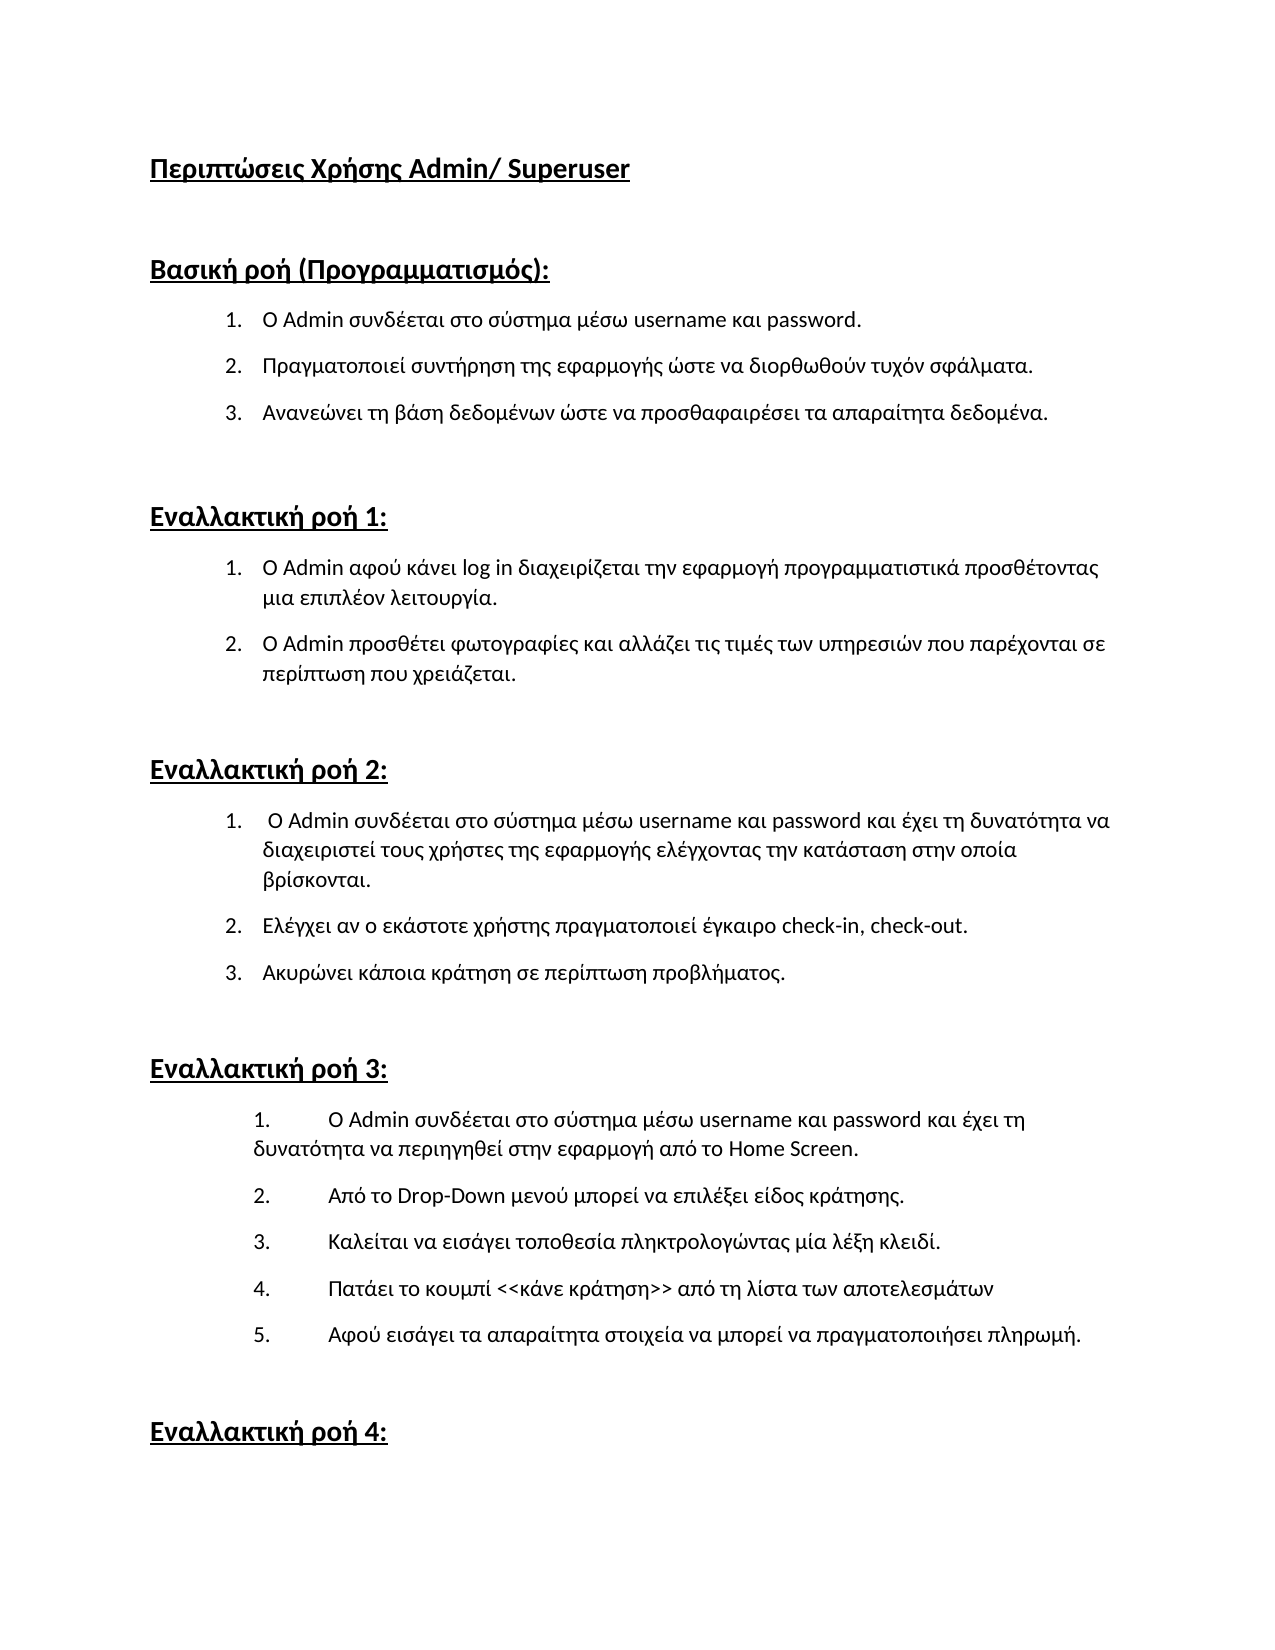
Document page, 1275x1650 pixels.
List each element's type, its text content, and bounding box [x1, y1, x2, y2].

list Από το Drop-Down μενού μπορεί να επιλέξει είδος κράτησης. [253, 1181, 1125, 1209]
list Πατάει το κουμπί <<κάνε κράτηση>> από τη λίστα των αποτελεσμάτων [253, 1274, 1125, 1302]
list Ο Admin συνδέεται στο σύστημα μέσω username και password και έχει τη δυνατότητα να περιηγηθεί στην εφαρμογή από το Home Screen. [253, 1105, 1125, 1163]
list Ο Admin συνδέεται στο σύστημα μέσω username και password. [225, 305, 1125, 333]
text Εναλλακτική ροή 1: [150, 498, 1125, 534]
text Βασική ροή (Προγραμματισμός): [150, 251, 1125, 286]
text Εναλλακτική ροή 4: [150, 1413, 1125, 1448]
list Ο Admin συνδέεται στο σύστημα μέσω username και password και έχει τη δυνατότητα να διαχειριστεί τους χρήστες της εφαρμογής ελέγχοντας την κατάσταση στην οποία βρίσκονται. [225, 806, 1125, 893]
list Αφού εισάγει τα απαραίτητα στοιχεία να μπορεί να πραγματοποιήσει πληρωμή. [253, 1320, 1125, 1348]
text Εναλλακτική ροή 3: [150, 1051, 1125, 1086]
list Καλείται να εισάγει τοποθεσία πληκτρολογώντας μία λέξη κλειδί. [253, 1227, 1125, 1255]
text Εναλλακτική ροή 2: [150, 751, 1125, 787]
list Ακυρώνει κάποια κράτηση σε περίπτωση προβλήματος. [225, 958, 1125, 986]
list Ανανεώνει τη βάση δεδομένων ώστε να προσθαφαιρέσει τα απαραίτητα δεδομένα. [225, 398, 1125, 426]
list Ελέγχει αν ο εκάστοτε χρήστης πραγματοποιεί έγκαιρο check-in, check-out. [225, 911, 1125, 939]
list Ο Admin προσθέτει φωτογραφίες και αλλάζει τις τιμές των υπηρεσιών που παρέχονται σε περίπτωση που χρειάζεται. [225, 629, 1125, 687]
list Πραγματοποιεί συντήρηση της εφαρμογής ώστε να διορθωθούν τυχόν σφάλματα. [225, 351, 1125, 379]
list Ο Admin αφού κάνει log in διαχειρίζεται την εφαρμογή προγραμματιστικά προσθέτοντας μια επιπλέον λειτουργία. [225, 553, 1125, 611]
text Περιπτώσεις Χρήσης Admin/ Superuser [150, 150, 1125, 186]
